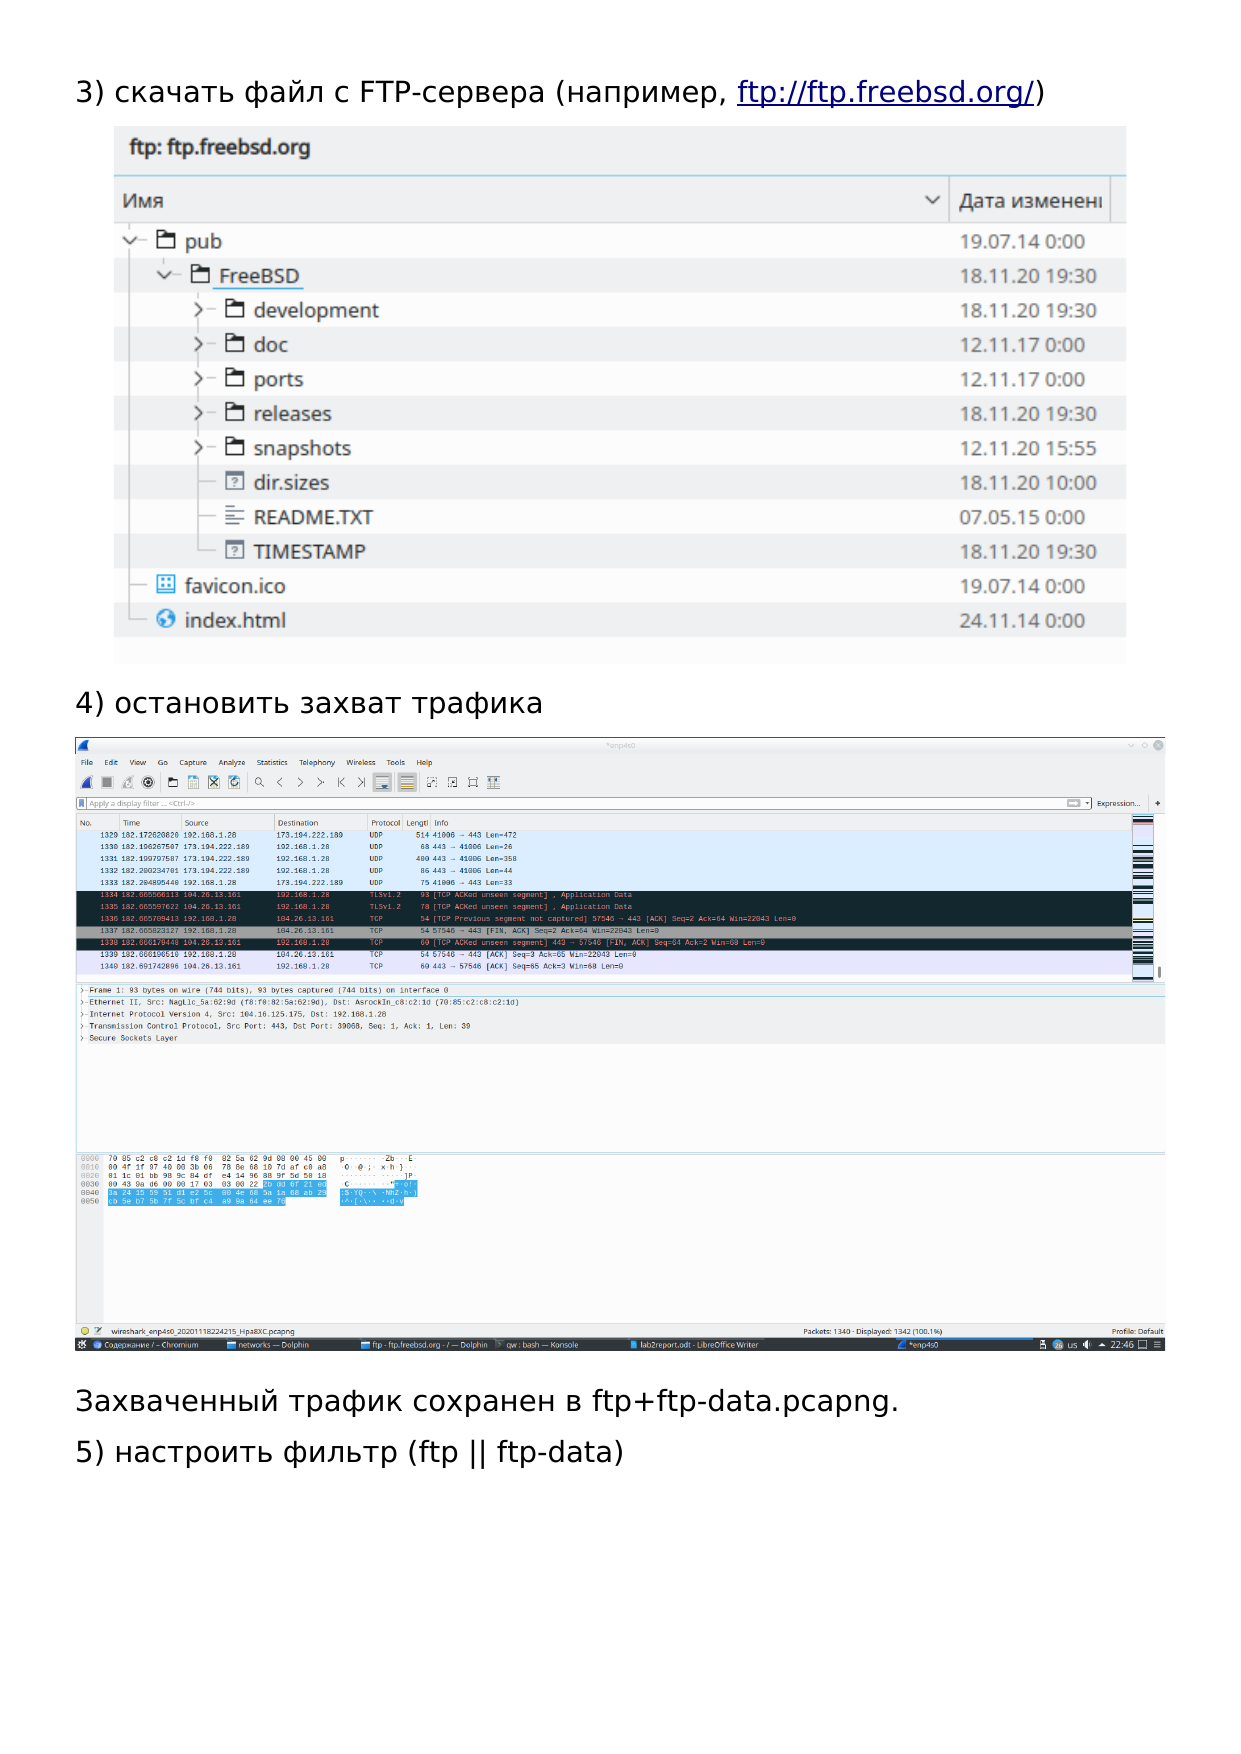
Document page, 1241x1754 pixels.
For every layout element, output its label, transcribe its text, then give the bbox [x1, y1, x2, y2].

text 4) остановить захват трафика [75, 686, 1165, 720]
picture [113, 126, 1127, 664]
text 3) скачать файл с FTP-сервера (например, ftp://ftp.freebsd.org/) [75, 75, 1165, 109]
picture [75, 737, 1166, 1351]
text Захваченный трафик сохранен в ftp+ftp-data.pcapng. [75, 1351, 1165, 1418]
text 5) настроить фильтр (ftp || ftp-data) [75, 1435, 1165, 1469]
